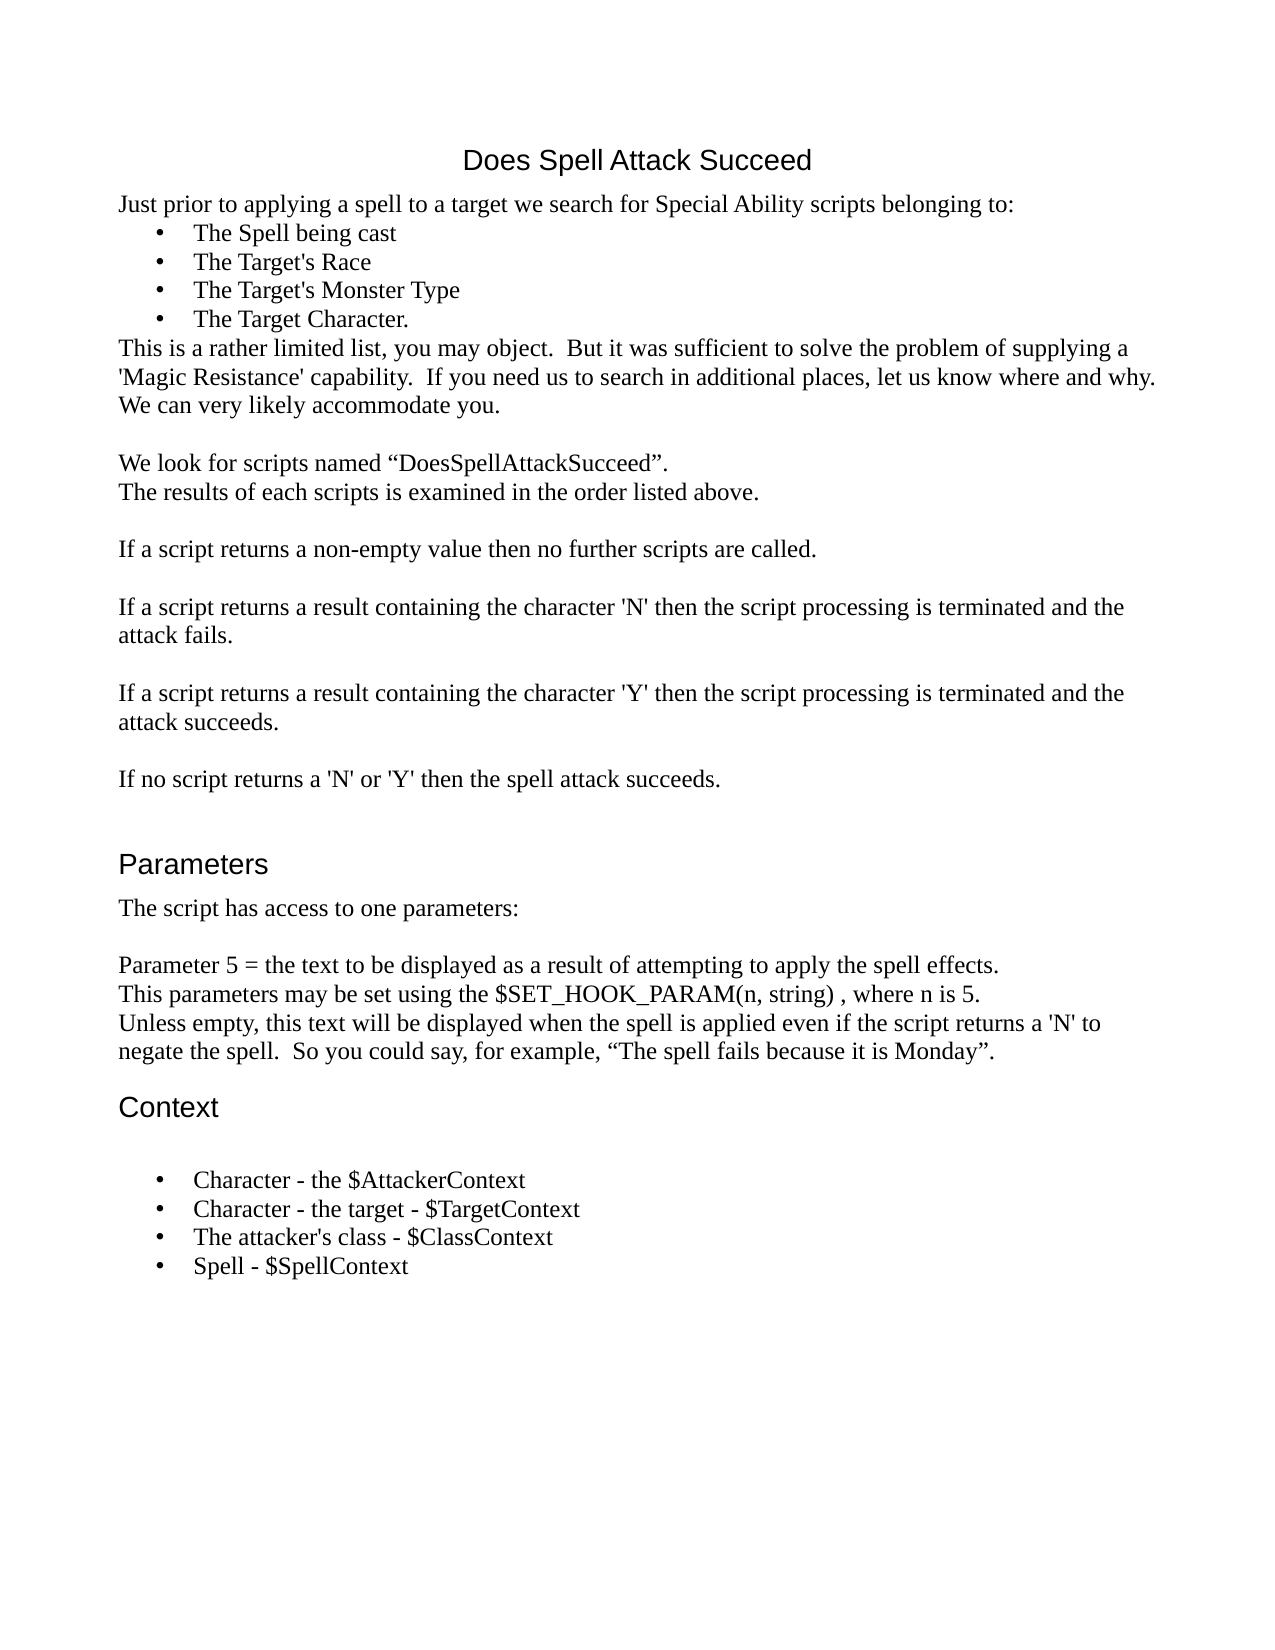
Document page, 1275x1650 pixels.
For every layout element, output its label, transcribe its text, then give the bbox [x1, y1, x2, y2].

list The Spell being cast [156, 218, 1157, 247]
list The Target's Monster Type [156, 275, 1157, 304]
subtitle Context [118, 1090, 1157, 1124]
text Unless empty, this text will be displayed when the spell is applied even if the script returns a 'N' to negate the spell. So you could say, for example, “The spell fails because it is Monday”. [118, 1008, 1157, 1065]
text We look for scripts named “DoesSpellAttackSucceed”. [118, 448, 1157, 477]
list Spell - $SpellContext [156, 1251, 1157, 1280]
text If a script returns a result containing the character 'Y' then the script processing is terminated and the attack succeeds. [118, 678, 1157, 735]
list The Target Character. [156, 304, 1157, 333]
list Character - the $AttackerContext [156, 1165, 1157, 1194]
list The Target's Race [156, 247, 1157, 275]
subtitle Parameters [118, 847, 1157, 880]
text Just prior to applying a spell to a target we search for Special Ability scripts belonging to: [118, 189, 1157, 218]
text This parameters may be set using the $SET_HOOK_PARAM(n, string) , where n is 5. [118, 979, 1157, 1008]
subtitle Does Spell Attack Succeed [118, 143, 1157, 177]
text The script has access to one parameters: [118, 893, 1157, 921]
text If a script returns a non-empty value then no further scripts are called. [118, 534, 1157, 563]
text If no script returns a 'N' or 'Y' then the spell attack succeeds. [118, 764, 1157, 793]
text If a script returns a result containing the character 'N' then the script processing is terminated and the attack fails. [118, 592, 1157, 649]
text Parameter 5 = the text to be displayed as a result of attempting to apply the spell effects. [118, 950, 1157, 979]
list The attacker's class - $ClassContext [156, 1222, 1157, 1251]
text This is a rather limited list, you may object. But it was sufficient to solve the problem of supplying a 'Magic Resistance' capability. If you need us to search in additional places, let us know where and why. We can very likely accommodate you. [118, 333, 1157, 419]
text The results of each scripts is examined in the order listed above. [118, 477, 1157, 505]
list Character - the target - $TargetContext [156, 1194, 1157, 1222]
